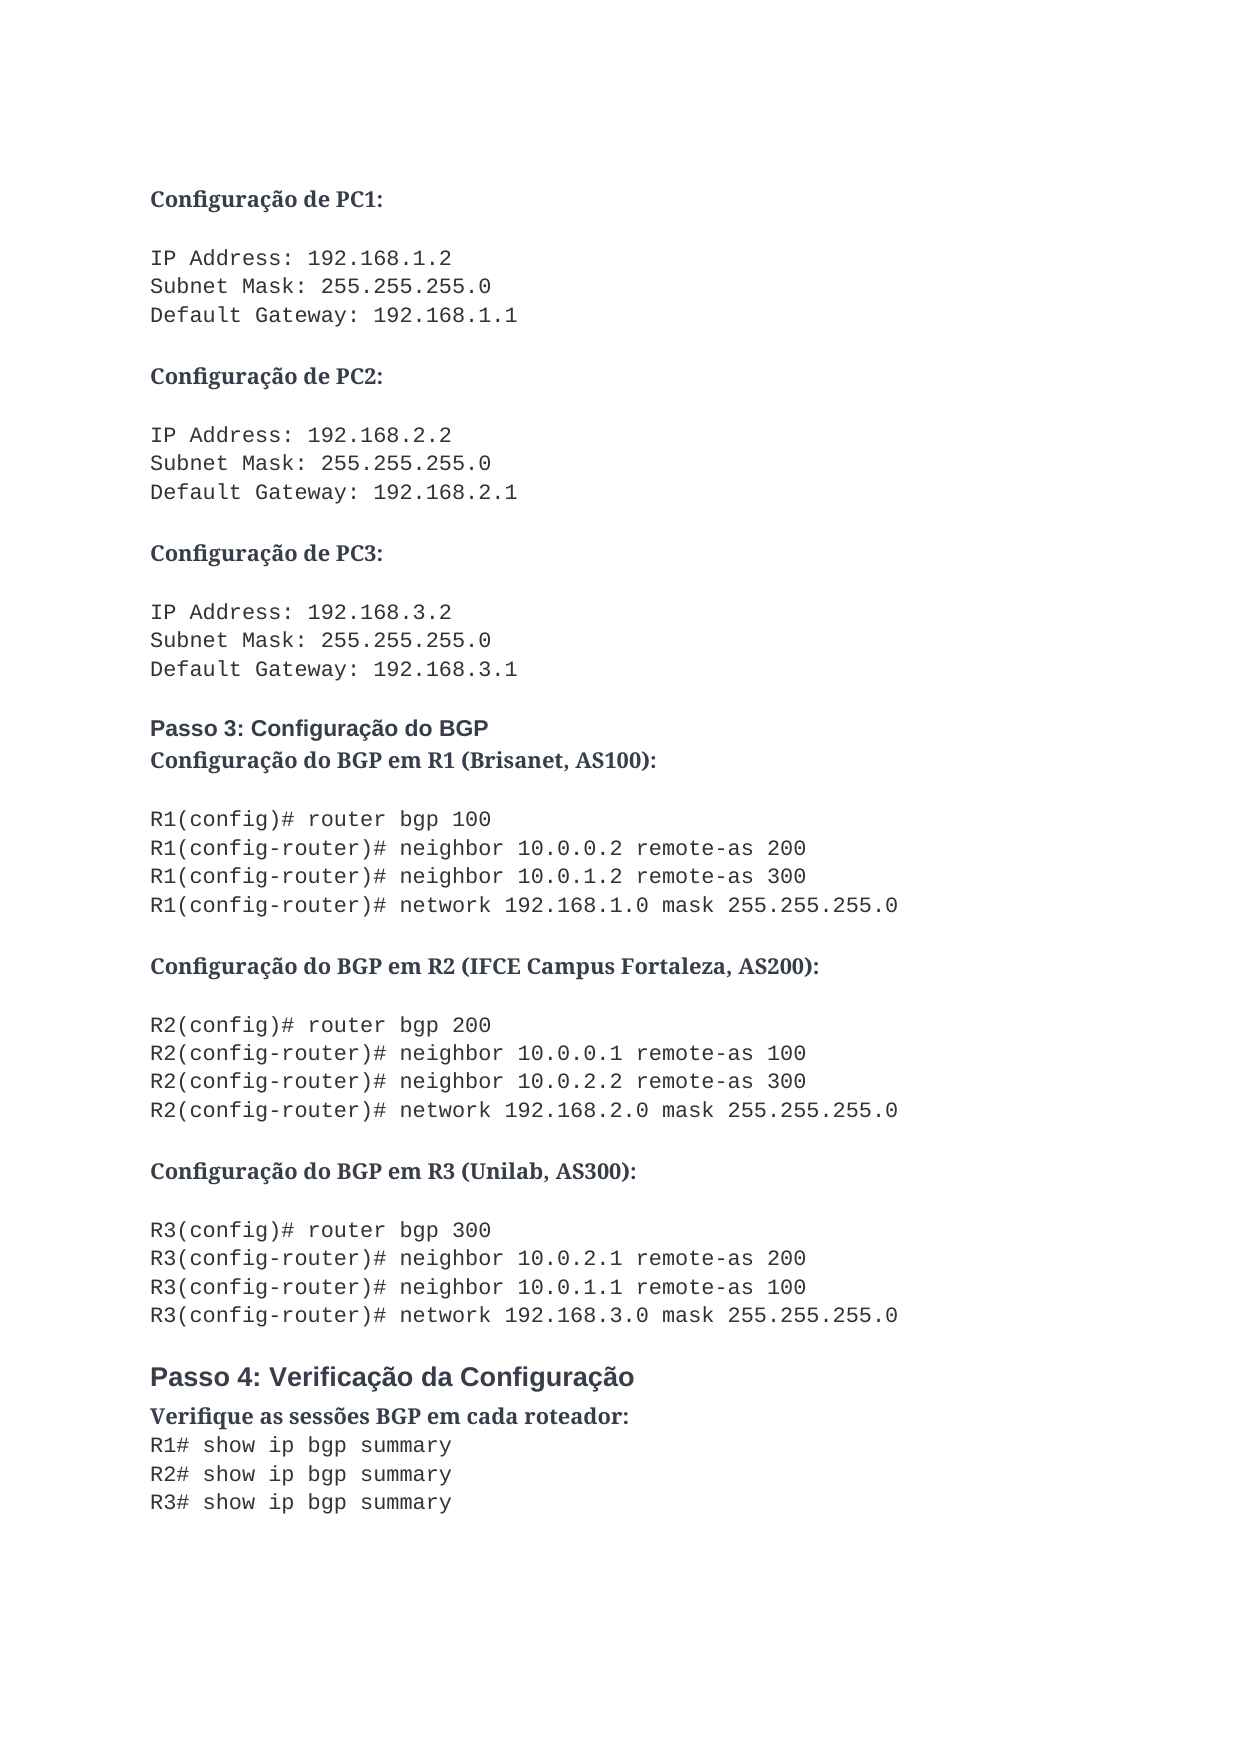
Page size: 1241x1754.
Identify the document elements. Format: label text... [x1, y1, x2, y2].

text Configuração do BGP em R2 (IFCE Campus Fortaleza, AS200): [150, 951, 1090, 980]
text R1(config)# router bgp 100 [150, 808, 1090, 833]
text R1(config-router)# network 192.168.1.0 mask 255.255.255.0 [150, 894, 1090, 918]
text Configuração de PC2: [150, 361, 1090, 391]
text R3(config)# router bgp 300 [150, 1219, 1090, 1244]
text R1(config-router)# neighbor 10.0.0.2 remote-as 200 [150, 837, 1090, 862]
text IP Address: 192.168.3.2 [150, 601, 1090, 626]
text R2(config)# router bgp 200 [150, 1014, 1090, 1038]
text Subnet Mask: 255.255.255.0 [150, 276, 1090, 301]
text Default Gateway: 192.168.2.1 [150, 481, 1090, 506]
text Configuração de PC1: [150, 184, 1090, 214]
text R3(config-router)# neighbor 10.0.1.1 remote-as 100 [150, 1276, 1090, 1301]
subtitle Passo 3: Configuração do BGP [150, 715, 1090, 741]
text Subnet Mask: 255.255.255.0 [150, 453, 1090, 477]
text R3# show ip bgp summary [150, 1491, 1090, 1516]
text R3(config-router)# network 192.168.3.0 mask 255.255.255.0 [150, 1304, 1090, 1329]
text Verifique as sessões BGP em cada roteador: R1# show ip bgp summary [150, 1401, 1090, 1459]
text Default Gateway: 192.168.3.1 [150, 658, 1090, 683]
text R2(config-router)# neighbor 10.0.2.2 remote-as 300 [150, 1071, 1090, 1095]
text R1(config-router)# neighbor 10.0.1.2 remote-as 300 [150, 865, 1090, 890]
text Subnet Mask: 255.255.255.0 [150, 629, 1090, 654]
text Configuração do BGP em R3 (Unilab, AS300): [150, 1156, 1090, 1186]
text R3(config-router)# neighbor 10.0.2.1 remote-as 200 [150, 1247, 1090, 1272]
text Configuração de PC3: [150, 538, 1090, 568]
text IP Address: 192.168.1.2 [150, 247, 1090, 272]
text Default Gateway: 192.168.1.1 [150, 304, 1090, 329]
text R2(config-router)# network 192.168.2.0 mask 255.255.255.0 [150, 1099, 1090, 1124]
text Configuração do BGP em R1 (Brisanet, AS100): [150, 745, 1090, 775]
subtitle Passo 4: Verificação da Configuração [150, 1361, 1090, 1392]
text IP Address: 192.168.2.2 [150, 424, 1090, 449]
text R2(config-router)# neighbor 10.0.0.1 remote-as 100 [150, 1042, 1090, 1067]
text R2# show ip bgp summary [150, 1463, 1090, 1487]
